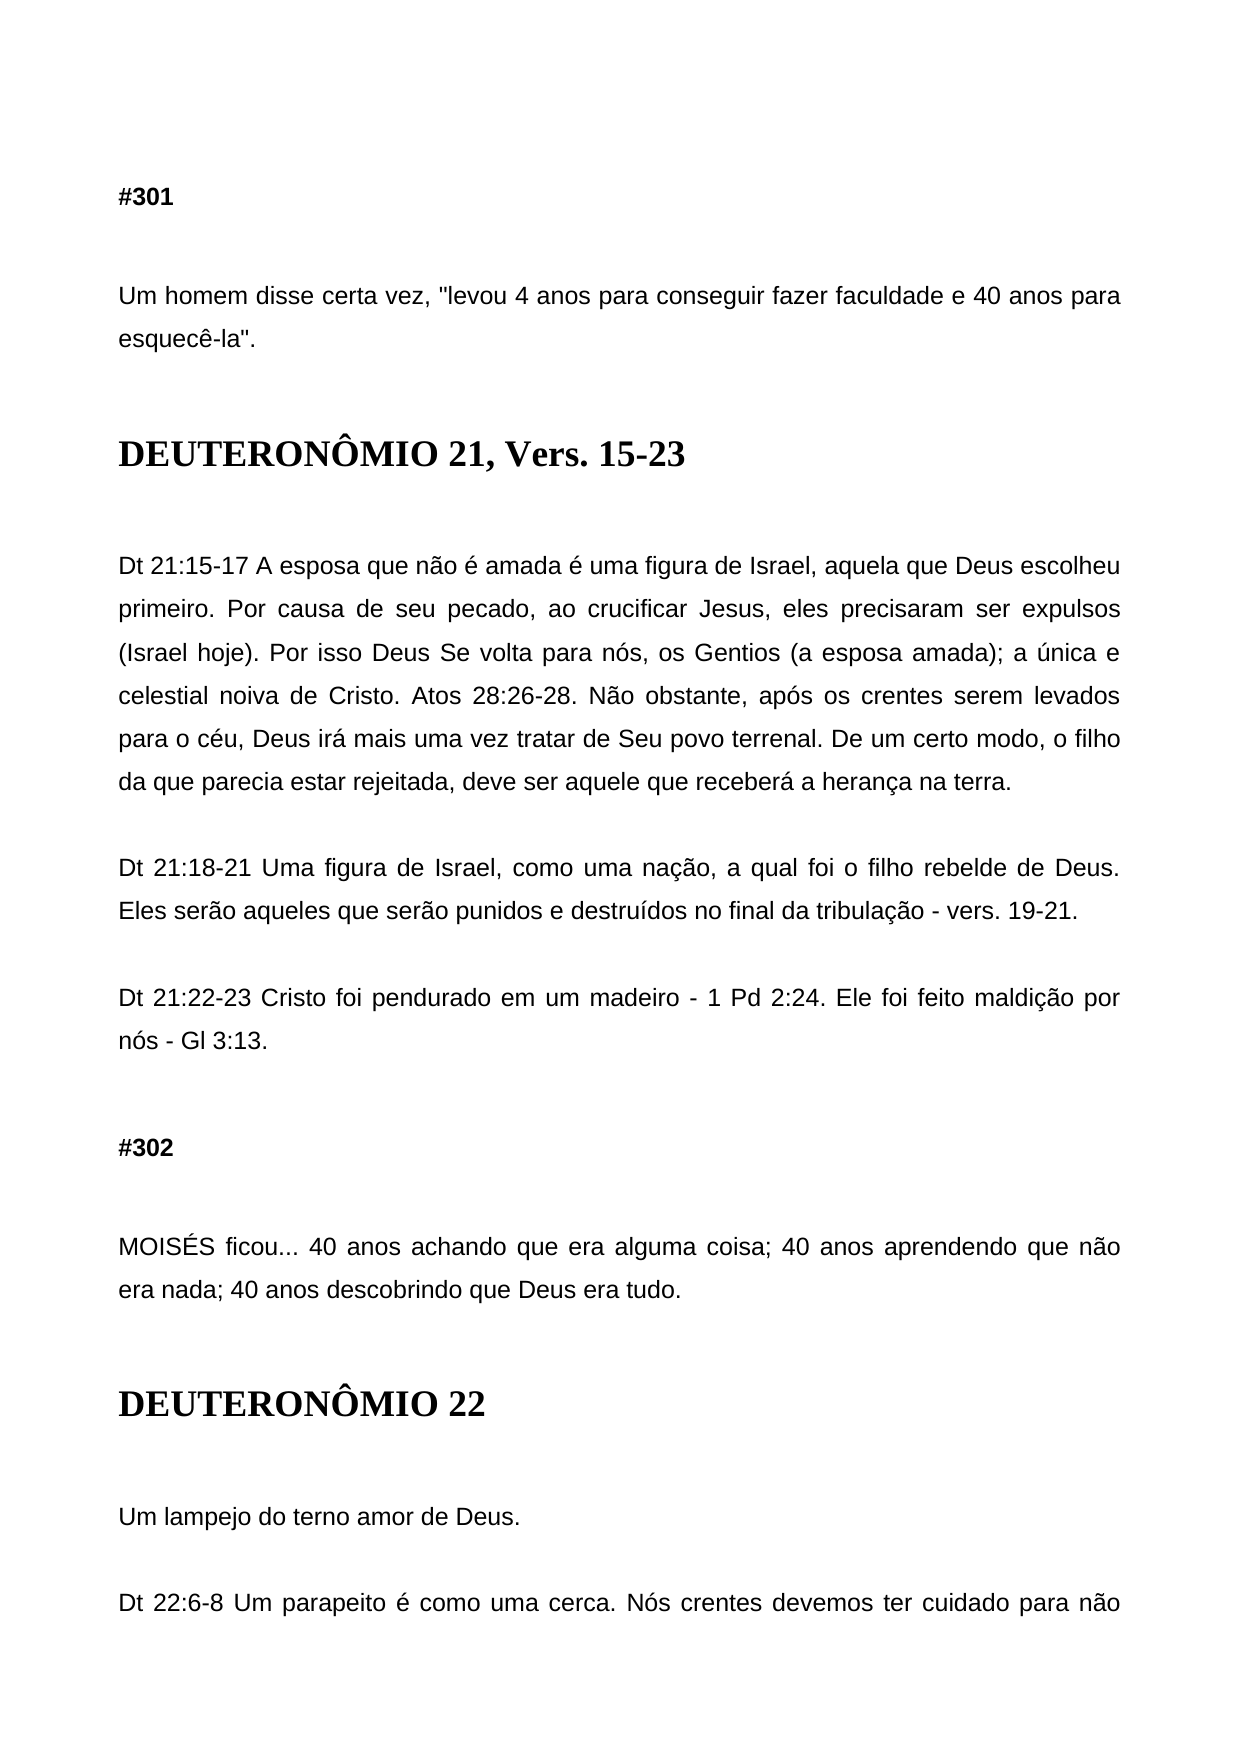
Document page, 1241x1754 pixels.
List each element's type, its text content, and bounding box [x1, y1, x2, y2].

subtitle #301 [118, 182, 1122, 211]
subtitle DEUTERONÔMIO 21, Vers. 15-23 [118, 431, 1122, 474]
subtitle #302 [118, 1133, 1122, 1162]
text Dt 21:18-21 Uma figura de Israel, como uma nação, a qual foi o filho rebelde de Deus. Eles serão aqueles que serão punidos e destruídos no final da tribulação - vers. 19-21. [118, 853, 1122, 925]
text Um lampejo do terno amor de Deus. [118, 1502, 1122, 1531]
subtitle DEUTERONÔMIO 22 [118, 1382, 1122, 1425]
text Dt 21:22-23 Cristo foi pendurado em um madeiro - 1 Pd 2:24. Ele foi feito maldição por nós - Gl 3:13. [118, 983, 1122, 1054]
text Dt 21:15-17 A esposa que não é amada é uma figura de Israel, aquela que Deus escolheu primeiro. Por causa de seu pecado, ao crucificar Jesus, eles precisaram ser expulsos (Israel hoje). Por isso Deus Se volta para nós, os Gentios (a esposa amada); a única e celestial noiva de Cristo. Atos 28:26-28. Não obstante, após os crentes serem levados para o céu, Deus irá mais uma vez tratar de Seu povo terrenal. De um certo modo, o filho da que parecia estar rejeitada, deve ser aquele que receberá a herança na terra. [118, 551, 1122, 796]
text MOISÉS ficou... 40 anos achando que era alguma coisa; 40 anos aprendendo que não era nada; 40 anos descobrindo que Deus era tudo. [118, 1232, 1122, 1303]
text Um homem disse certa vez, "levou 4 anos para conseguir fazer faculdade e 40 anos para esquecê-la". [118, 281, 1122, 353]
text Dt 22:6-8 Um parapeito é como uma cerca. Nós crentes devemos ter cuidado para não [118, 1588, 1122, 1617]
